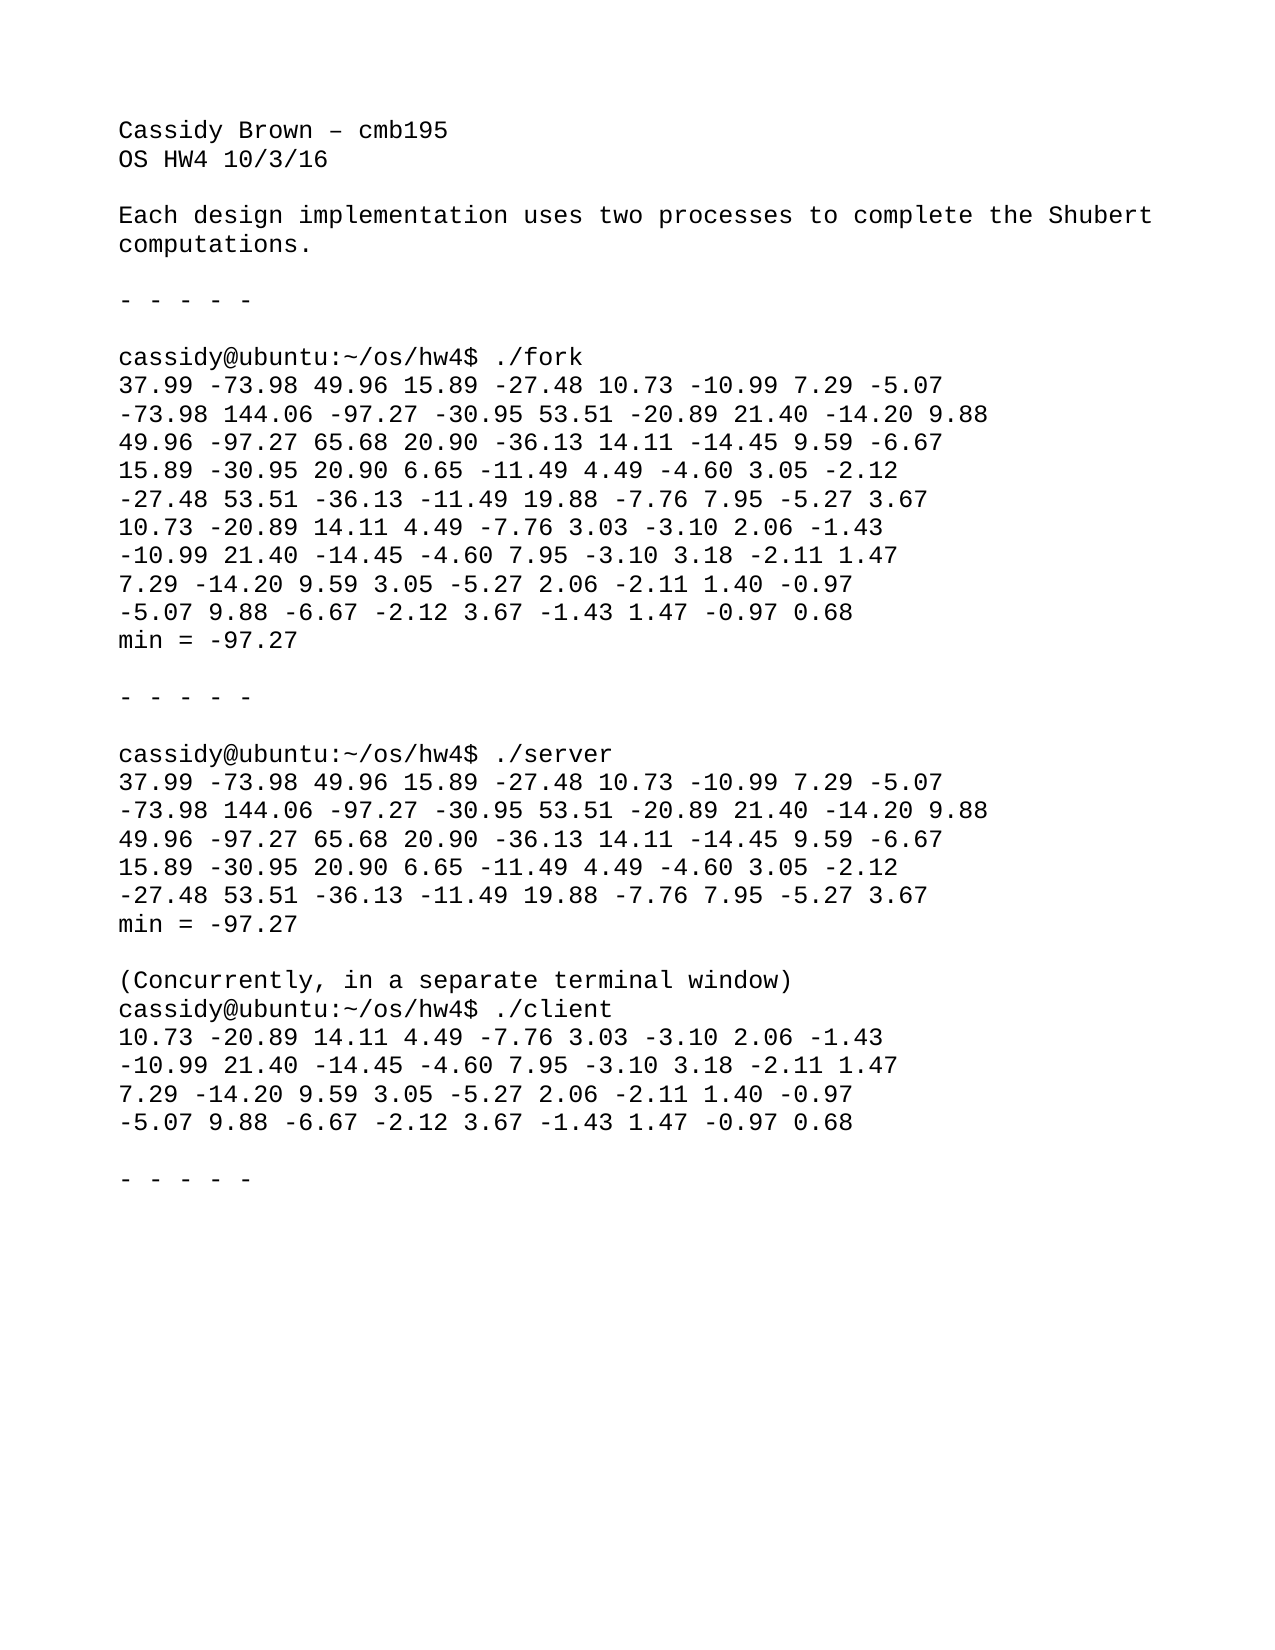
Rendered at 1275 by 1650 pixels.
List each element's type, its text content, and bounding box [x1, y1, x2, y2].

text 7.29 -14.20 9.59 3.05 -5.27 2.06 -2.11 1.40 -0.97 [118, 571, 1157, 600]
text -5.07 9.88 -6.67 -2.12 3.67 -1.43 1.47 -0.97 0.68 [118, 1110, 1157, 1138]
text -10.99 21.40 -14.45 -4.60 7.95 -3.10 3.18 -2.11 1.47 [118, 543, 1157, 571]
text 10.73 -20.89 14.11 4.49 -7.76 3.03 -3.10 2.06 -1.43 [118, 1025, 1157, 1053]
text -27.48 53.51 -36.13 -11.49 19.88 -7.76 7.95 -5.27 3.67 [118, 486, 1157, 515]
text cassidy@ubuntu:~/os/hw4$ ./server [118, 741, 1157, 770]
text 49.96 -97.27 65.68 20.90 -36.13 14.11 -14.45 9.59 -6.67 [118, 430, 1157, 458]
text min = -97.27 [118, 911, 1157, 940]
text -73.98 144.06 -97.27 -30.95 53.51 -20.89 21.40 -14.20 9.88 [118, 798, 1157, 826]
text Cassidy Brown – cmb195 [118, 118, 1157, 146]
text -27.48 53.51 -36.13 -11.49 19.88 -7.76 7.95 -5.27 3.67 [118, 883, 1157, 911]
text 15.89 -30.95 20.90 6.65 -11.49 4.49 -4.60 3.05 -2.12 [118, 855, 1157, 883]
text OS HW4 10/3/16 [118, 146, 1157, 175]
text cassidy@ubuntu:~/os/hw4$ ./fork [118, 345, 1157, 373]
text - - - - - [118, 288, 1157, 316]
text 7.29 -14.20 9.59 3.05 -5.27 2.06 -2.11 1.40 -0.97 [118, 1081, 1157, 1110]
text (Concurrently, in a separate terminal window) [118, 968, 1157, 996]
text min = -97.27 [118, 628, 1157, 656]
text -10.99 21.40 -14.45 -4.60 7.95 -3.10 3.18 -2.11 1.47 [118, 1053, 1157, 1081]
text Each design implementation uses two processes to complete the Shubert computations. [118, 203, 1157, 260]
text cassidy@ubuntu:~/os/hw4$ ./client [118, 996, 1157, 1025]
text -73.98 144.06 -97.27 -30.95 53.51 -20.89 21.40 -14.20 9.88 [118, 401, 1157, 430]
text 37.99 -73.98 49.96 15.89 -27.48 10.73 -10.99 7.29 -5.07 [118, 770, 1157, 798]
text 10.73 -20.89 14.11 4.49 -7.76 3.03 -3.10 2.06 -1.43 [118, 515, 1157, 543]
text -5.07 9.88 -6.67 -2.12 3.67 -1.43 1.47 -0.97 0.68 [118, 600, 1157, 628]
text 37.99 -73.98 49.96 15.89 -27.48 10.73 -10.99 7.29 -5.07 [118, 373, 1157, 401]
text - - - - - [118, 685, 1157, 713]
text 15.89 -30.95 20.90 6.65 -11.49 4.49 -4.60 3.05 -2.12 [118, 458, 1157, 486]
text - - - - - [118, 1166, 1157, 1195]
text 49.96 -97.27 65.68 20.90 -36.13 14.11 -14.45 9.59 -6.67 [118, 826, 1157, 855]
